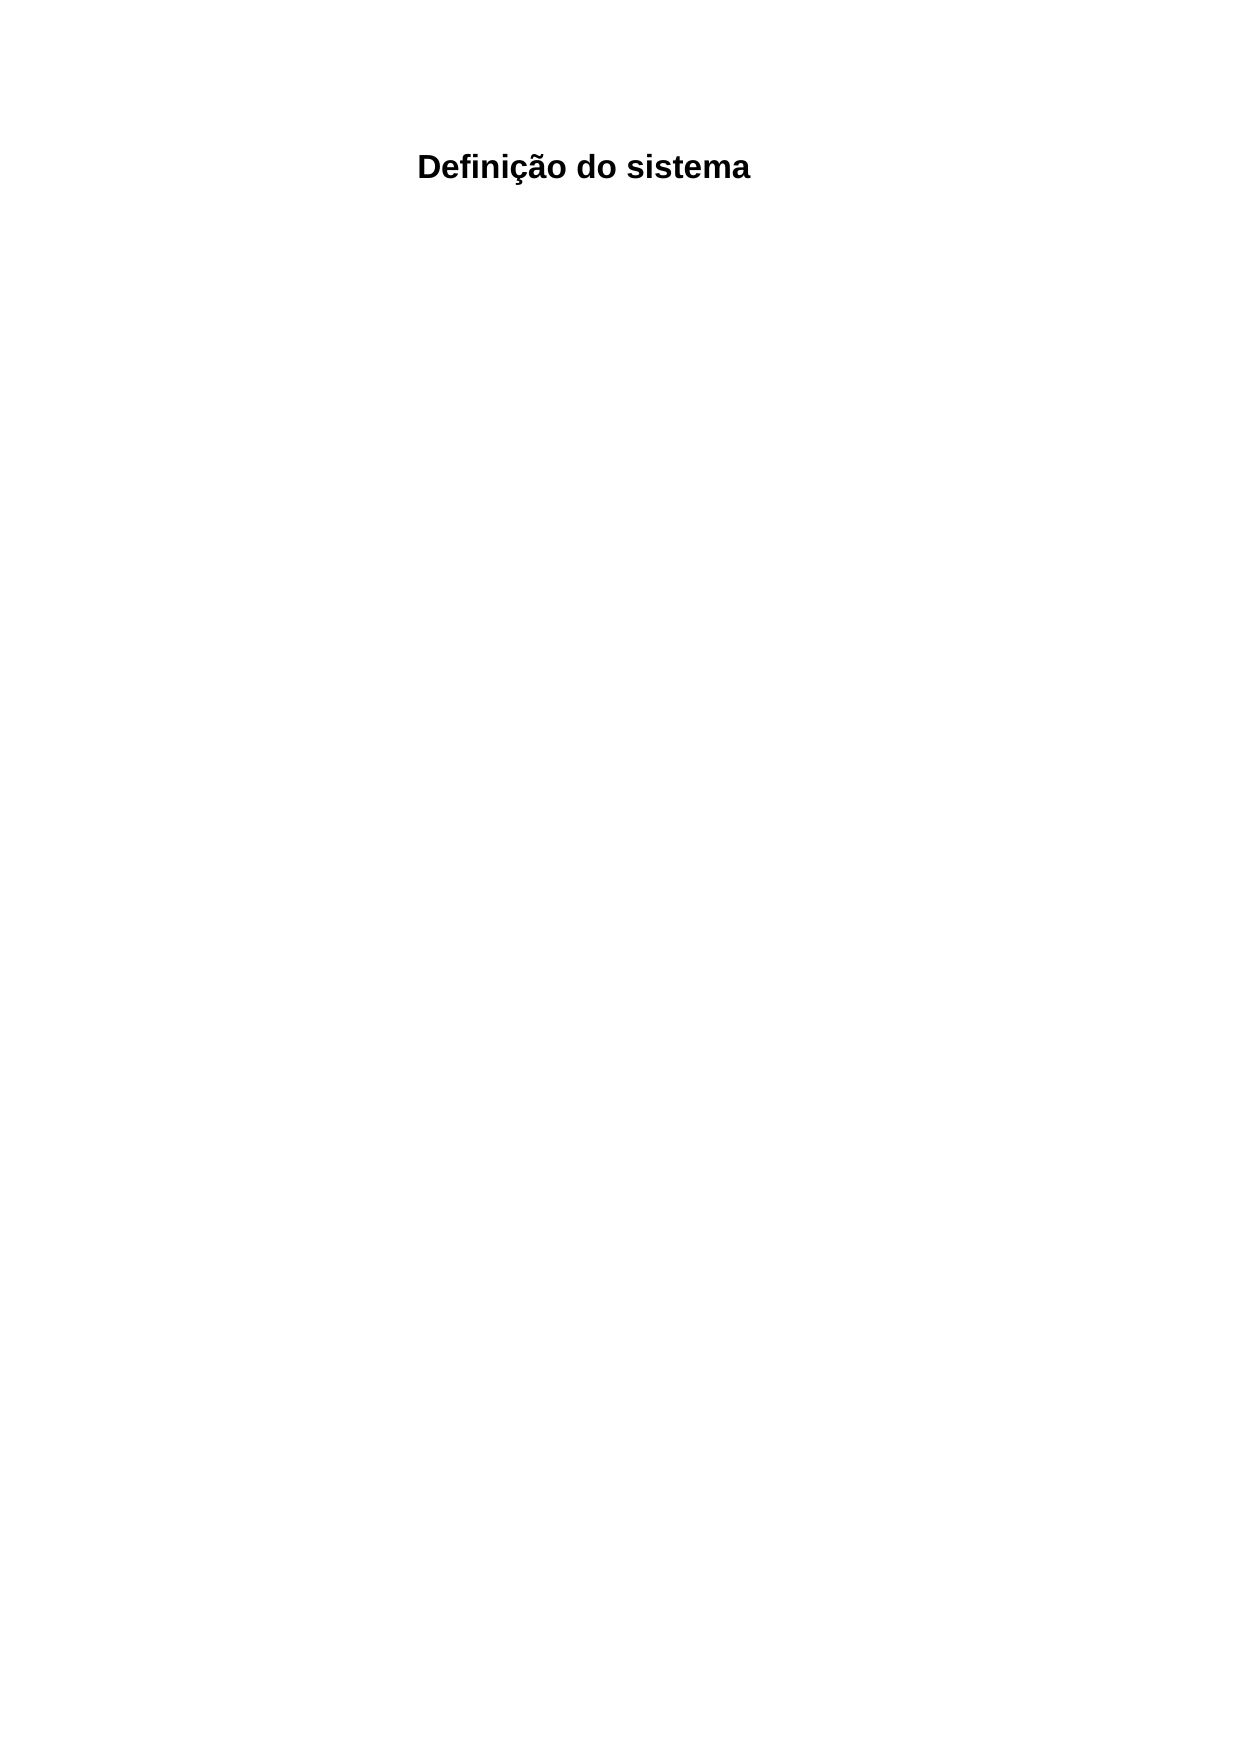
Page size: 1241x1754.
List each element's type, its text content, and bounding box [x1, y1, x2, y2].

text Definição do sistema [325, 148, 1063, 186]
